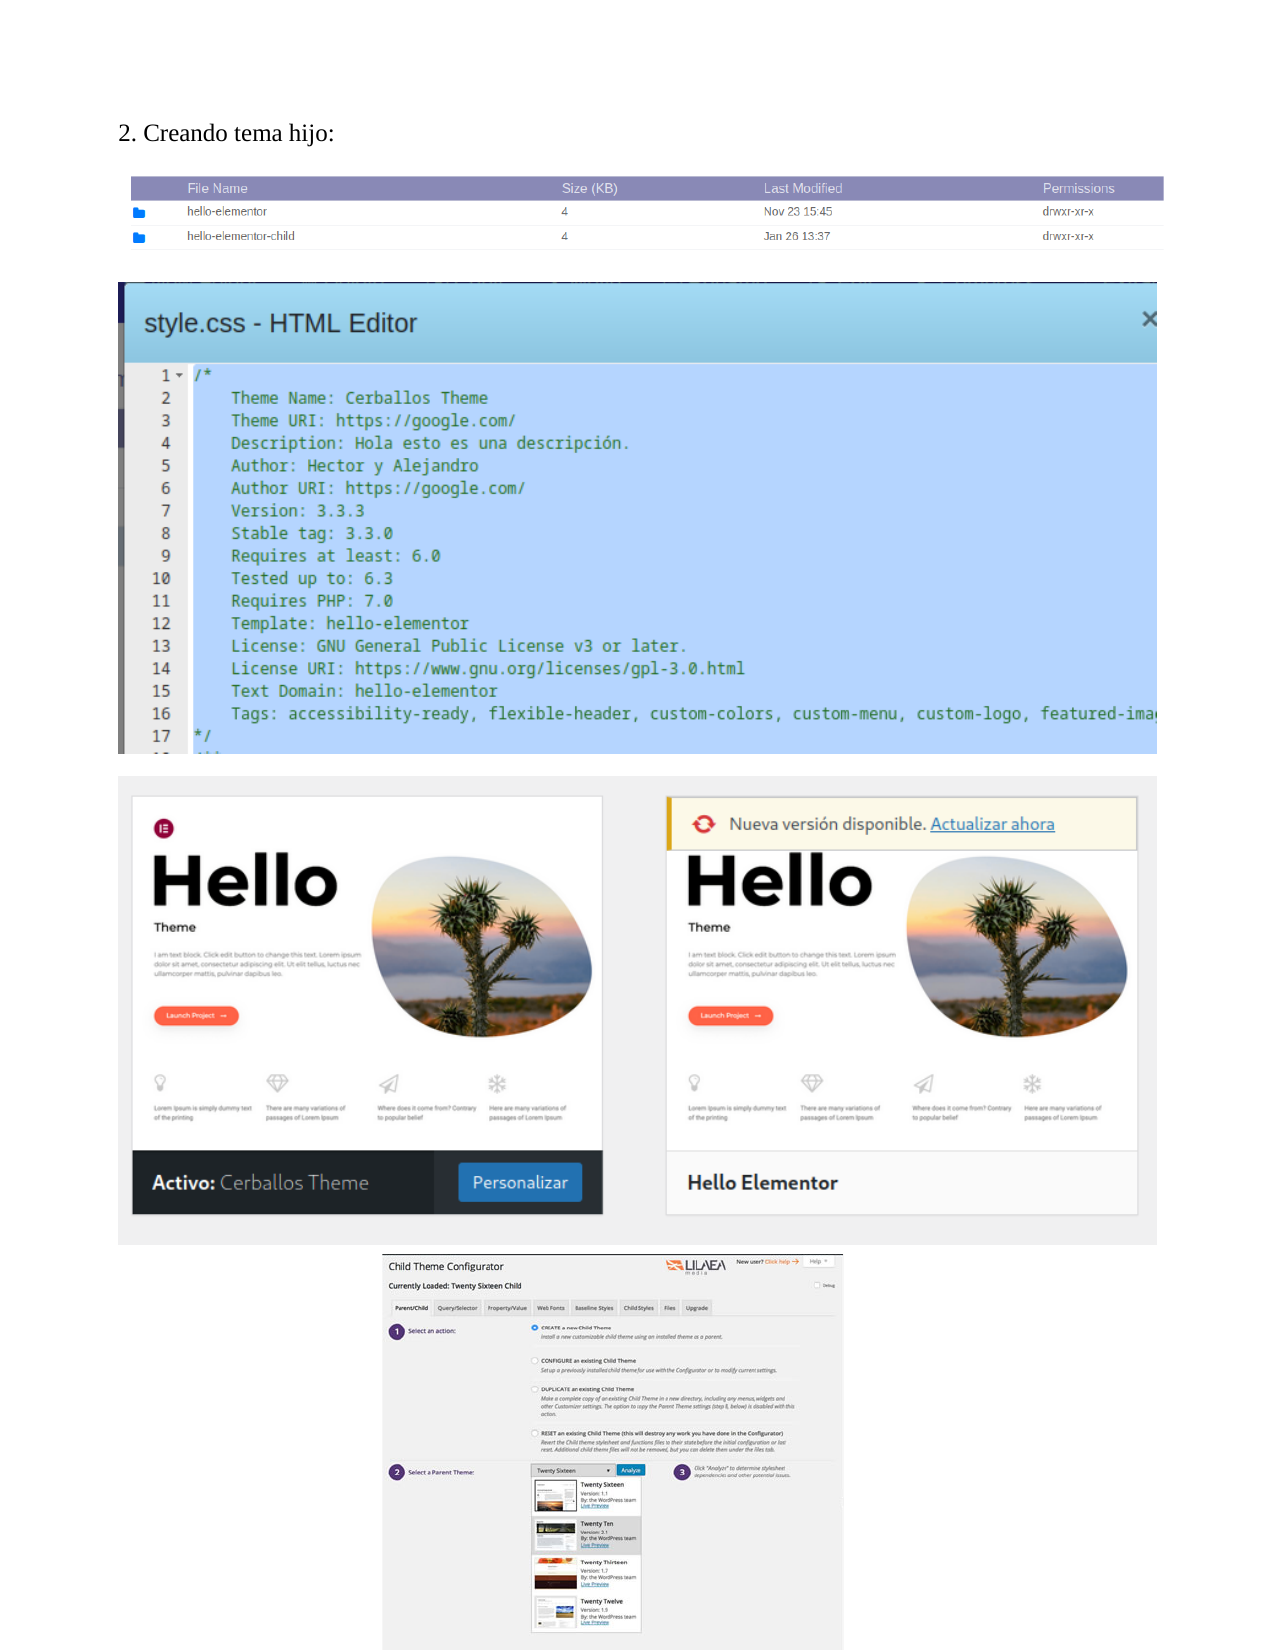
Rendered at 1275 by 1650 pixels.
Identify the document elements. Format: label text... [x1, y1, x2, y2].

picture [118, 282, 1157, 754]
picture [382, 1254, 844, 1650]
picture [118, 776, 1157, 1245]
picture [124, 172, 1164, 254]
text 2. Creando tema hijo: [118, 118, 1157, 147]
